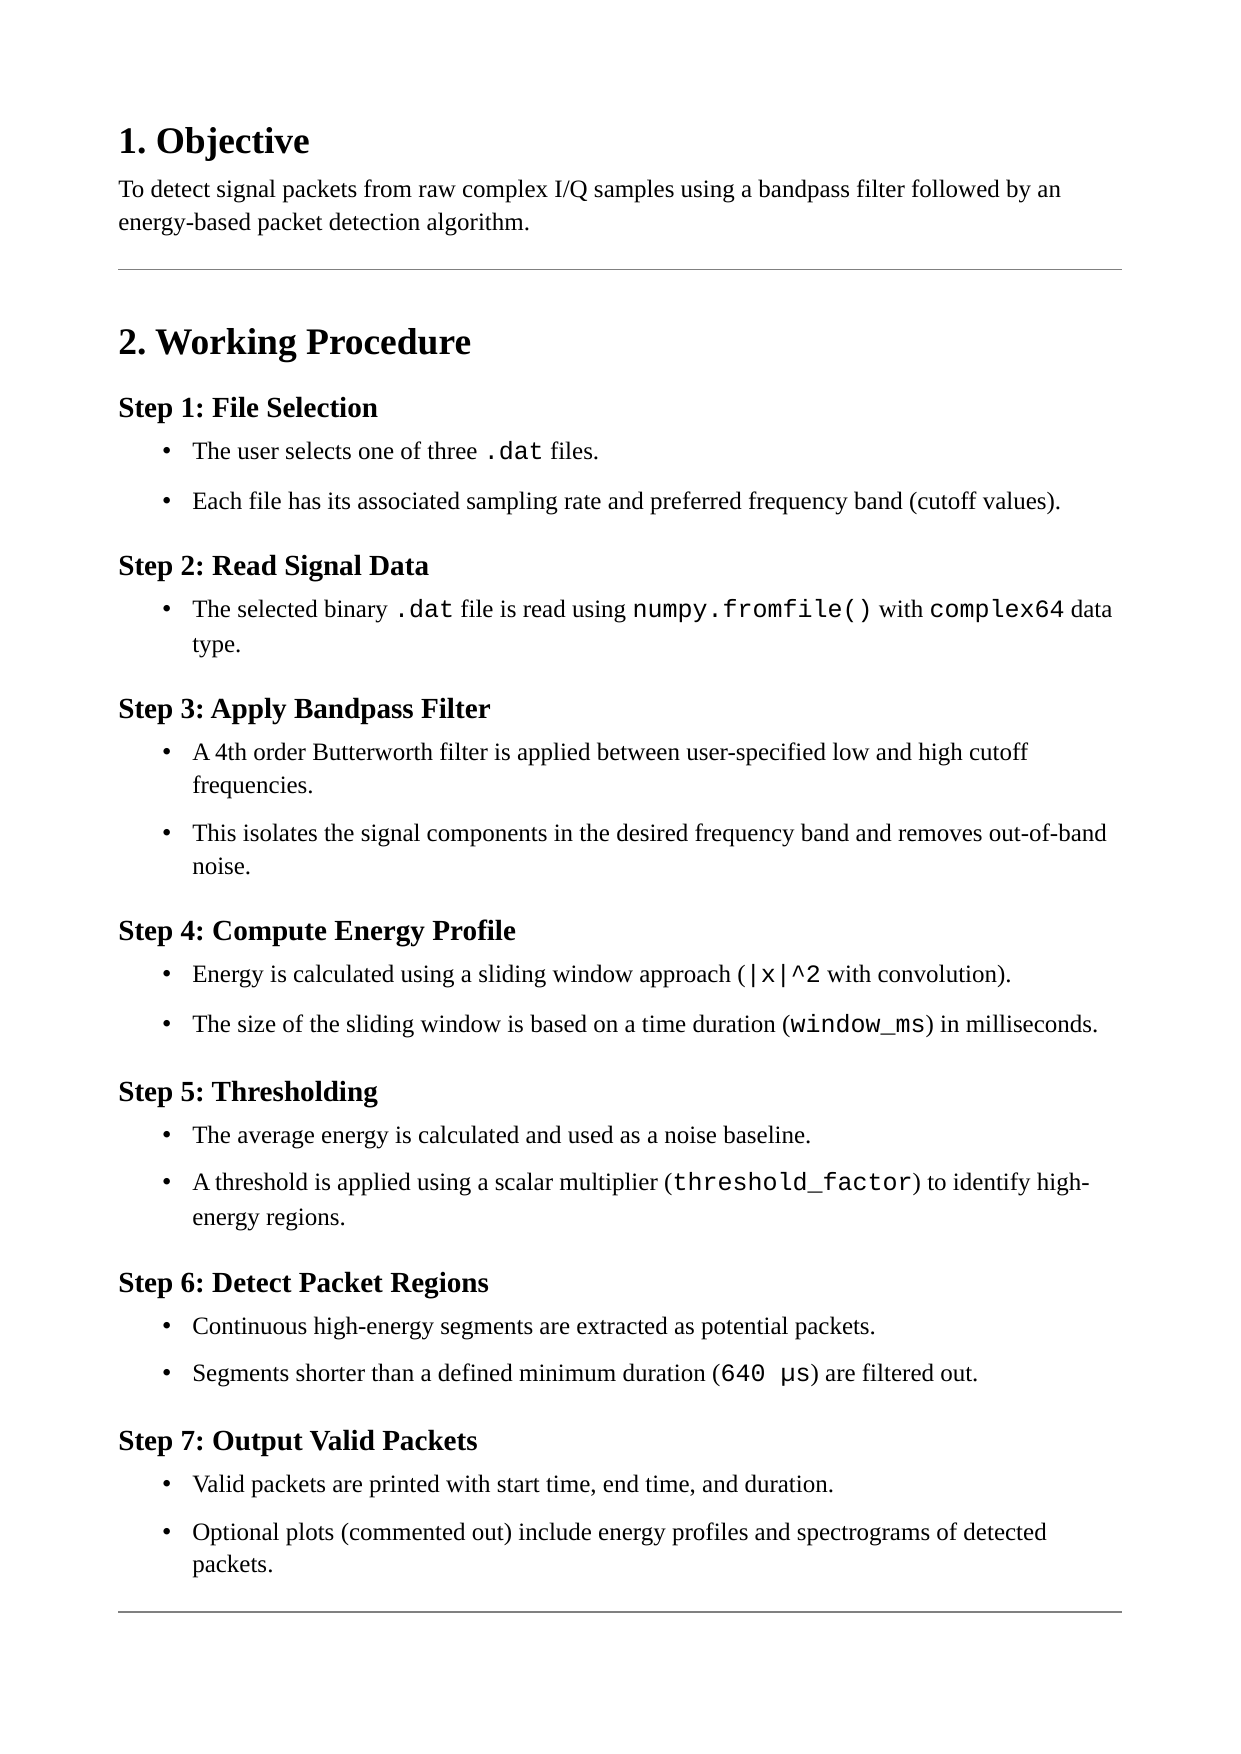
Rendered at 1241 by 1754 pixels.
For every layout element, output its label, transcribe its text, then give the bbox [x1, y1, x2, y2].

subtitle Step 4: Compute Energy Profile [118, 913, 1122, 947]
list Energy is calculated using a sliding window approach (|x|^2 with convolution). [162, 959, 1122, 990]
list This isolates the signal components in the desired frequency band and removes out-of-band noise. [162, 818, 1122, 880]
subtitle Step 5: Thresholding [118, 1074, 1122, 1107]
subtitle Step 1: File Selection [118, 390, 1122, 423]
list Each file has its associated sampling rate and preferred frequency band (cutoff values). [162, 486, 1122, 514]
list The user selects one of three .dat files. [162, 436, 1122, 467]
list The size of the sliding window is based on a time duration (window_ms) in milliseconds. [162, 1009, 1122, 1040]
list A 4th order Butterworth filter is applied between user-specified low and high cutoff frequencies. [162, 737, 1122, 799]
list Valid packets are printed with start time, end time, and duration. [162, 1469, 1122, 1498]
list Continuous high-energy segments are extracted as potential packets. [162, 1311, 1122, 1339]
subtitle Step 2: Read Signal Data [118, 548, 1122, 581]
subtitle 1. Objective [118, 118, 1122, 161]
subtitle Step 6: Detect Packet Regions [118, 1265, 1122, 1298]
list The average energy is calculated and used as a noise baseline. [162, 1120, 1122, 1148]
list Optional plots (commented out) include energy profiles and spectrograms of detected packets. [162, 1517, 1122, 1578]
subtitle Step 3: Apply Bandpass Filter [118, 691, 1122, 725]
subtitle 2. Working Procedure [118, 319, 1122, 363]
list The selected binary .dat file is read using numpy.fromfile() with complex64 data type. [162, 594, 1122, 658]
text To detect signal packets from raw complex I/Q samples using a bandpass filter followed by an energy-based packet detection algorithm. [118, 174, 1122, 236]
list A threshold is applied using a scalar multiplier (threshold_factor) to identify high-energy regions. [162, 1167, 1122, 1231]
subtitle Step 7: Output Valid Packets [118, 1423, 1122, 1456]
list Segments shorter than a defined minimum duration (640 µs) are filtered out. [162, 1358, 1122, 1389]
